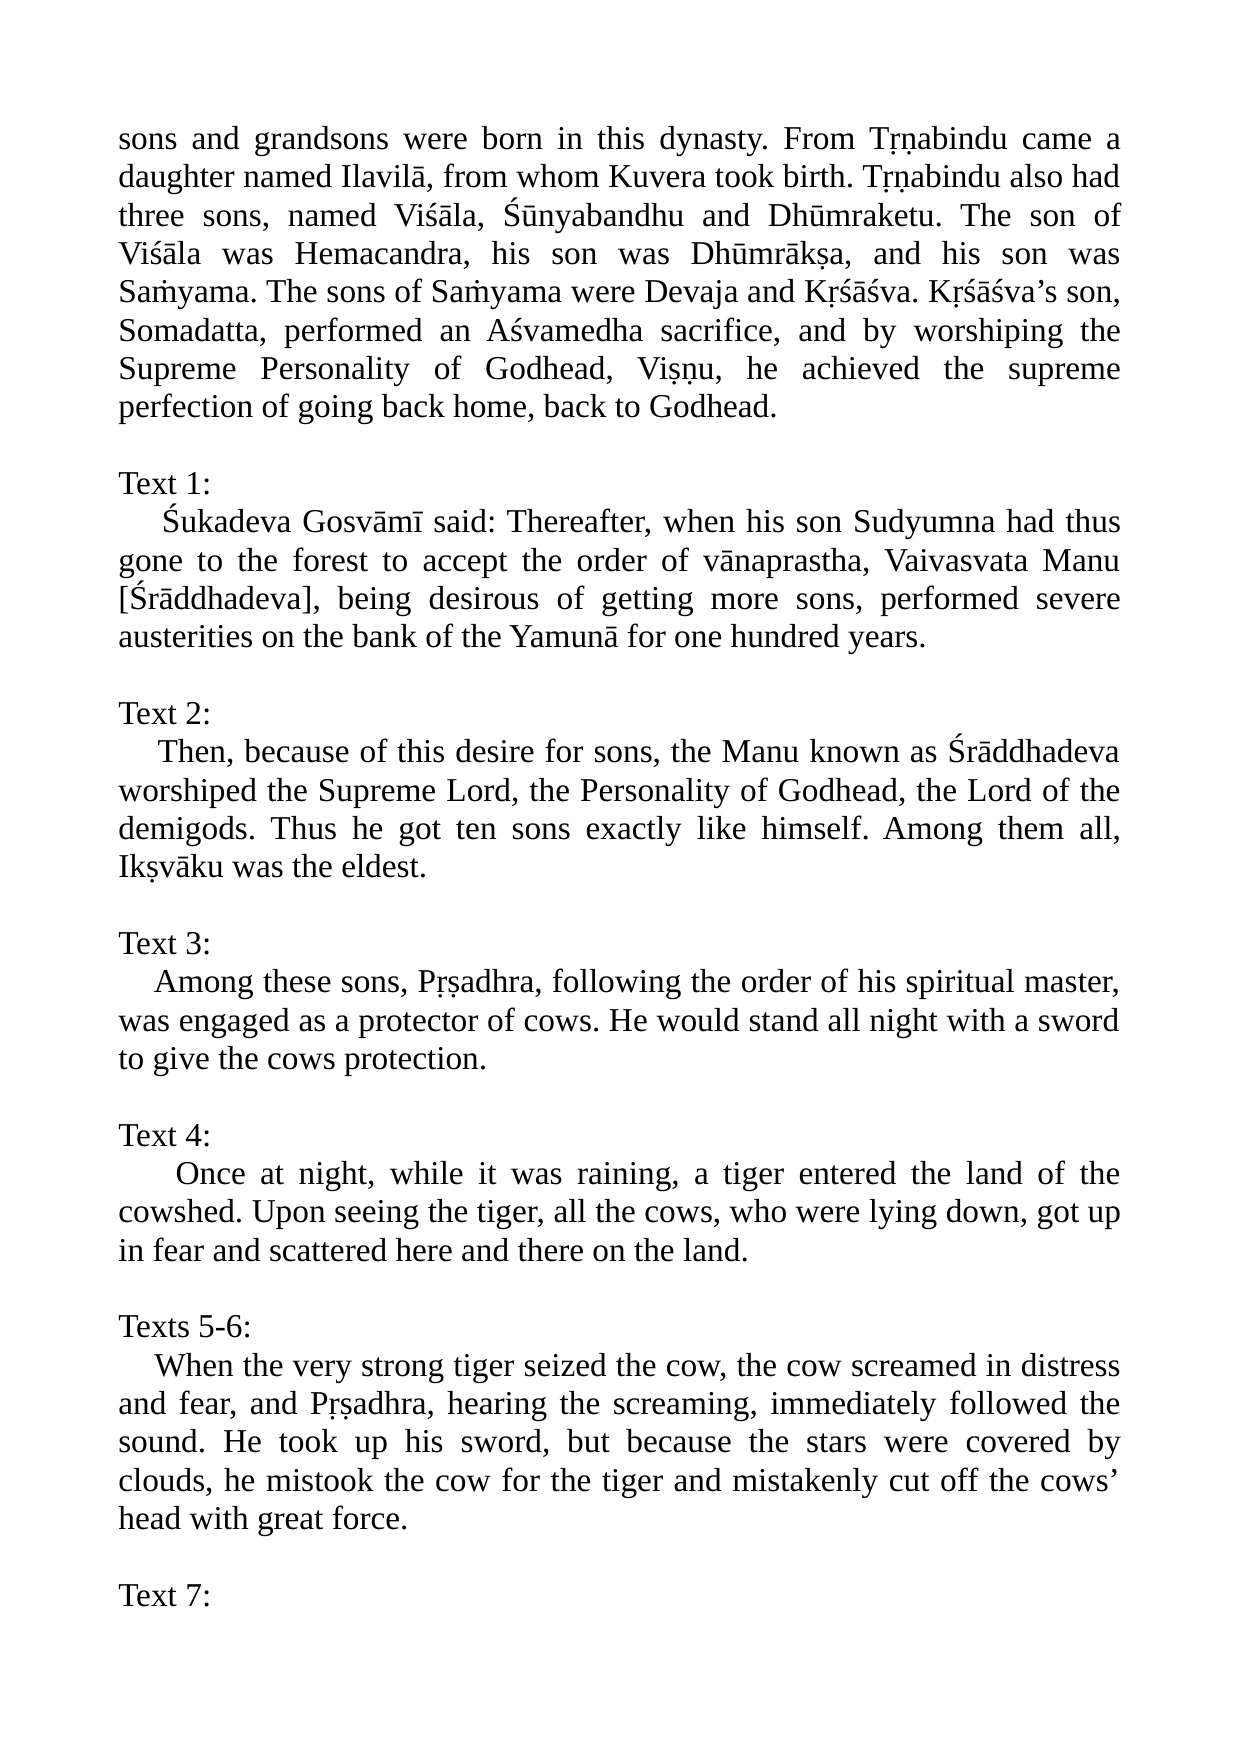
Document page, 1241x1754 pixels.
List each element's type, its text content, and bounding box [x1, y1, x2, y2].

text Then, because of this desire for sons, the Manu known as Śrāddhadeva worshiped the Supreme Lord, the Personality of Godhead, the Lord of the demigods. Thus he got ten sons exactly like himself. Among them all, Ikṣvāku was the eldest. [118, 731, 1122, 885]
text Text 7: [118, 1575, 1122, 1613]
text Text 4: [118, 1115, 1122, 1153]
text Once at night, while it was raining, a tiger entered the land of the cowshed. Upon seeing the tiger, all the cows, who were lying down, got up in fear and scattered here and there on the land. [118, 1153, 1122, 1268]
text Text 1: [118, 463, 1122, 501]
text sons and grandsons were born in this dynasty. From Tṛṇabindu came a daughter named Ilavilā, from whom Kuvera took birth. Tṛṇabindu also had three sons, named Viśāla, Śūnyabandhu and Dhūmraketu. The son of Viśāla was Hemacandra, his son was Dhūmrākṣa, and his son was Saṁyama. The sons of Saṁyama were Devaja and Kṛśāśva. Kṛśāśva’s son, Somadatta, performed an Aśvamedha sacrifice, and by worshiping the Supreme Personality of Godhead, Viṣṇu, he achieved the supreme perfection of going back home, back to Godhead. [118, 118, 1122, 425]
text Among these sons, Pṛṣadhra, following the order of his spiritual master, was engaged as a protector of cows. He would stand all night with a sword to give the cows protection. [118, 961, 1122, 1076]
text Text 2: [118, 693, 1122, 731]
text Text 3: [118, 923, 1122, 961]
text When the very strong tiger seized the cow, the cow screamed in distress and fear, and Pṛṣadhra, hearing the screaming, immediately followed the sound. He took up his sword, but because the stars were covered by clouds, he mistook the cow for the tiger and mistakenly cut off the cows’ head with great force. [118, 1345, 1122, 1536]
text Śukadeva Gosvāmī said: Thereafter, when his son Sudyumna had thus gone to the forest to accept the order of vānaprastha, Vaivasvata Manu [Śrāddhadeva], being desirous of getting more sons, performed severe austerities on the bank of the Yamunā for one hundred years. [118, 501, 1122, 655]
text Texts 5-6: [118, 1306, 1122, 1345]
